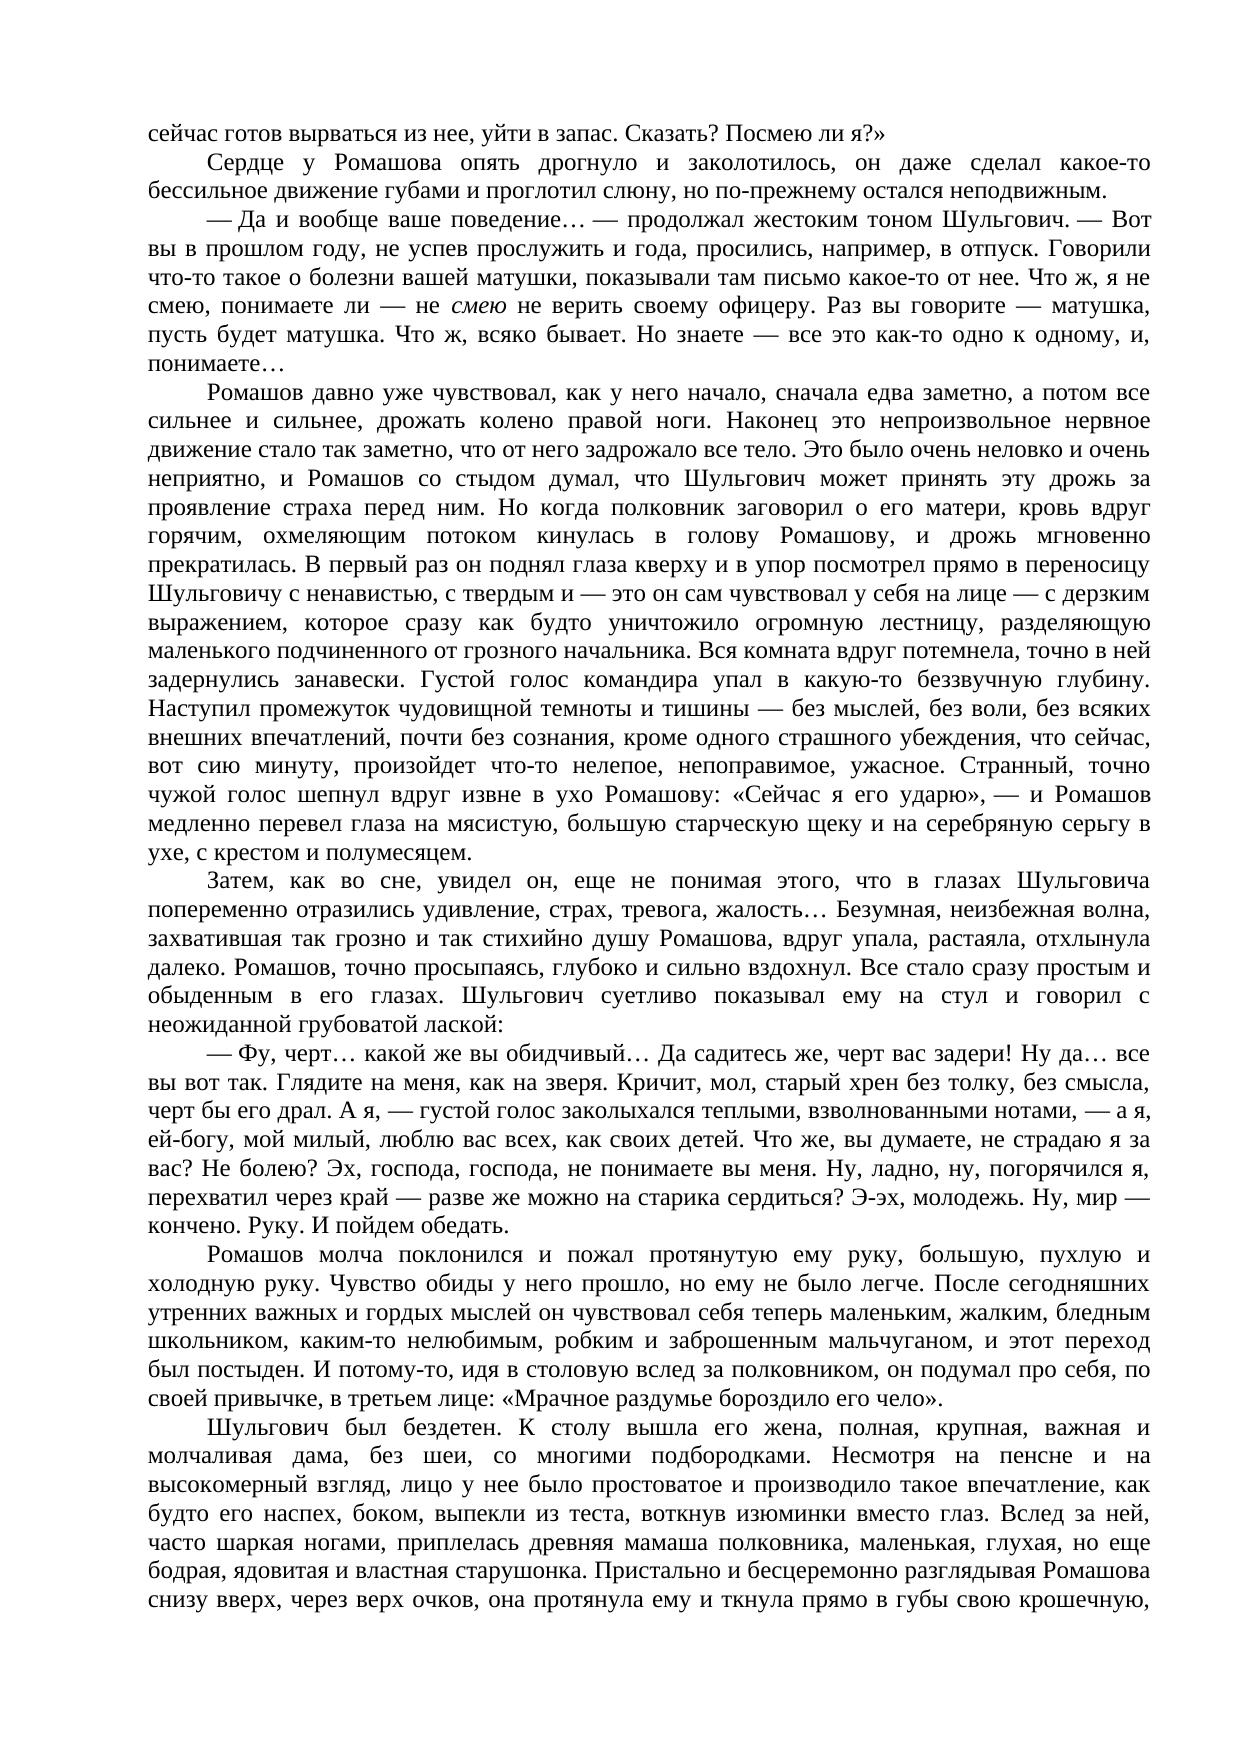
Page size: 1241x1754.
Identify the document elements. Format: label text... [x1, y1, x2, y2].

text Сердце у Ромашова опять дрогнуло и заколотилось, он даже сделал какое-то бессильное движение губами и проглотил слюну, но по-прежнему остался неподвижным. [148, 147, 1152, 204]
text сейчас готов вырваться из нее, уйти в запас. Сказать? Посмею ли я?» [148, 118, 1152, 147]
text Затем, как во сне, увидел он, еще не понимая этого, что в глазах Шульговича попеременно отразились удивление, страх, тревога, жалость… Безумная, неизбежная волна, захватившая так грозно и так стихийно душу Ромашова, вдруг упала, растаяла, отхлынула далеко. Ромашов, точно просыпаясь, глубоко и сильно вздохнул. Все стало сразу простым и обыденным в его глазах. Шульгович суетливо показывал ему на стул и говорил с неожиданной грубоватой лаской: [148, 866, 1152, 1038]
text — Фу, черт… какой же вы обидчивый… Да садитесь же, черт вас задери! Ну да… все вы вот так. Глядите на меня, как на зверя. Кричит, мол, старый хрен без толку, без смысла, черт бы его драл. А я, — густой голос заколыхался теплыми, взволнованными нотами, — а я, ей-богу, мой милый, люблю вас всех, как своих детей. Что же, вы думаете, не страдаю я за вас? Не болею? Эх, господа, господа, не понимаете вы меня. Ну, ладно, ну, погорячился я, перехватил через край — разве же можно на старика сердиться? Э-эх, молодежь. Ну, мир — кончено. Руку. И пойдем обедать. [148, 1038, 1152, 1239]
text Шульгович был бездетен. К столу вышла его жена, полная, крупная, важная и молчаливая дама, без шеи, со многими подбородками. Несмотря на пенсне и на высокомерный взгляд, лицо у нее было простоватое и производило такое впечатление, как будто его наспех, боком, выпекли из теста, воткнув изюминки вместо глаз. Вслед за ней, часто шаркая ногами, приплелась древняя мамаша полковника, маленькая, глухая, но еще бодрая, ядовитая и властная старушонка. Пристально и бесцеремонно разглядывая Ромашова снизу вверх, через верх очков, она протянула ему и ткнула прямо в губы свою крошечную, [148, 1412, 1152, 1613]
text Ромашов давно уже чувствовал, как у него начало, сначала едва заметно, а потом все сильнее и сильнее, дрожать колено правой ноги. Наконец это непроизвольное нервное движение стало так заметно, что от него задрожало все тело. Это было очень неловко и очень неприятно, и Ромашов со стыдом думал, что Шульгович может принять эту дрожь за проявление страха перед ним. Но когда полковник заговорил о его матери, кровь вдруг горячим, охмеляющим потоком кинулась в голову Ромашову, и дрожь мгновенно прекратилась. В первый раз он поднял глаза кверху и в упор посмотрел прямо в переносицу Шульговичу с ненавистью, с твердым и — это он сам чувствовал у себя на лице — с дерзким выражением, которое сразу как будто уничтожило огромную лестницу, разделяющую маленького подчиненного от грозного начальника. Вся комната вдруг потемнела, точно в ней задернулись занавески. Густой голос командира упал в какую-то беззвучную глубину. Наступил промежуток чудовищной темноты и тишины — без мыслей, без воли, без всяких внешних впечатлений, почти без сознания, кроме одного страшного убеждения, что сейчас, вот сию минуту, произойдет что-то нелепое, непоправимое, ужасное. Странный, точно чужой голос шепнул вдруг извне в ухо Ромашову: «Сейчас я его ударю», — и Ромашов медленно перевел глаза на мясистую, большую старческую щеку и на серебряную серьгу в ухе, с крестом и полумесяцем. [148, 377, 1152, 866]
text Ромашов молча поклонился и пожал протянутую ему руку, большую, пухлую и холодную руку. Чувство обиды у него прошло, но ему не было легче. После сегодняшних утренних важных и гордых мыслей он чувствовал себя теперь маленьким, жалким, бледным школьником, каким-то нелюбимым, робким и заброшенным мальчуганом, и этот переход был постыден. И потому-то, идя в столовую вслед за полковником, он подумал про себя, по своей привычке, в третьем лице: «Мрачное раздумье бороздило его чело». [148, 1239, 1152, 1412]
text — Да и вообще ваше поведение… — продолжал жестоким тоном Шульгович. — Вот вы в прошлом году, не успев прослужить и года, просились, например, в отпуск. Говорили что-то такое о болезни вашей матушки, показывали там письмо какое-то от нее. Что ж, я не смею, понимаете ли — не смею не верить своему офицеру. Раз вы говорите — матушка, пусть будет матушка. Что ж, всяко бывает. Но знаете — все это как-то одно к одному, и, понимаете… [148, 204, 1152, 377]
